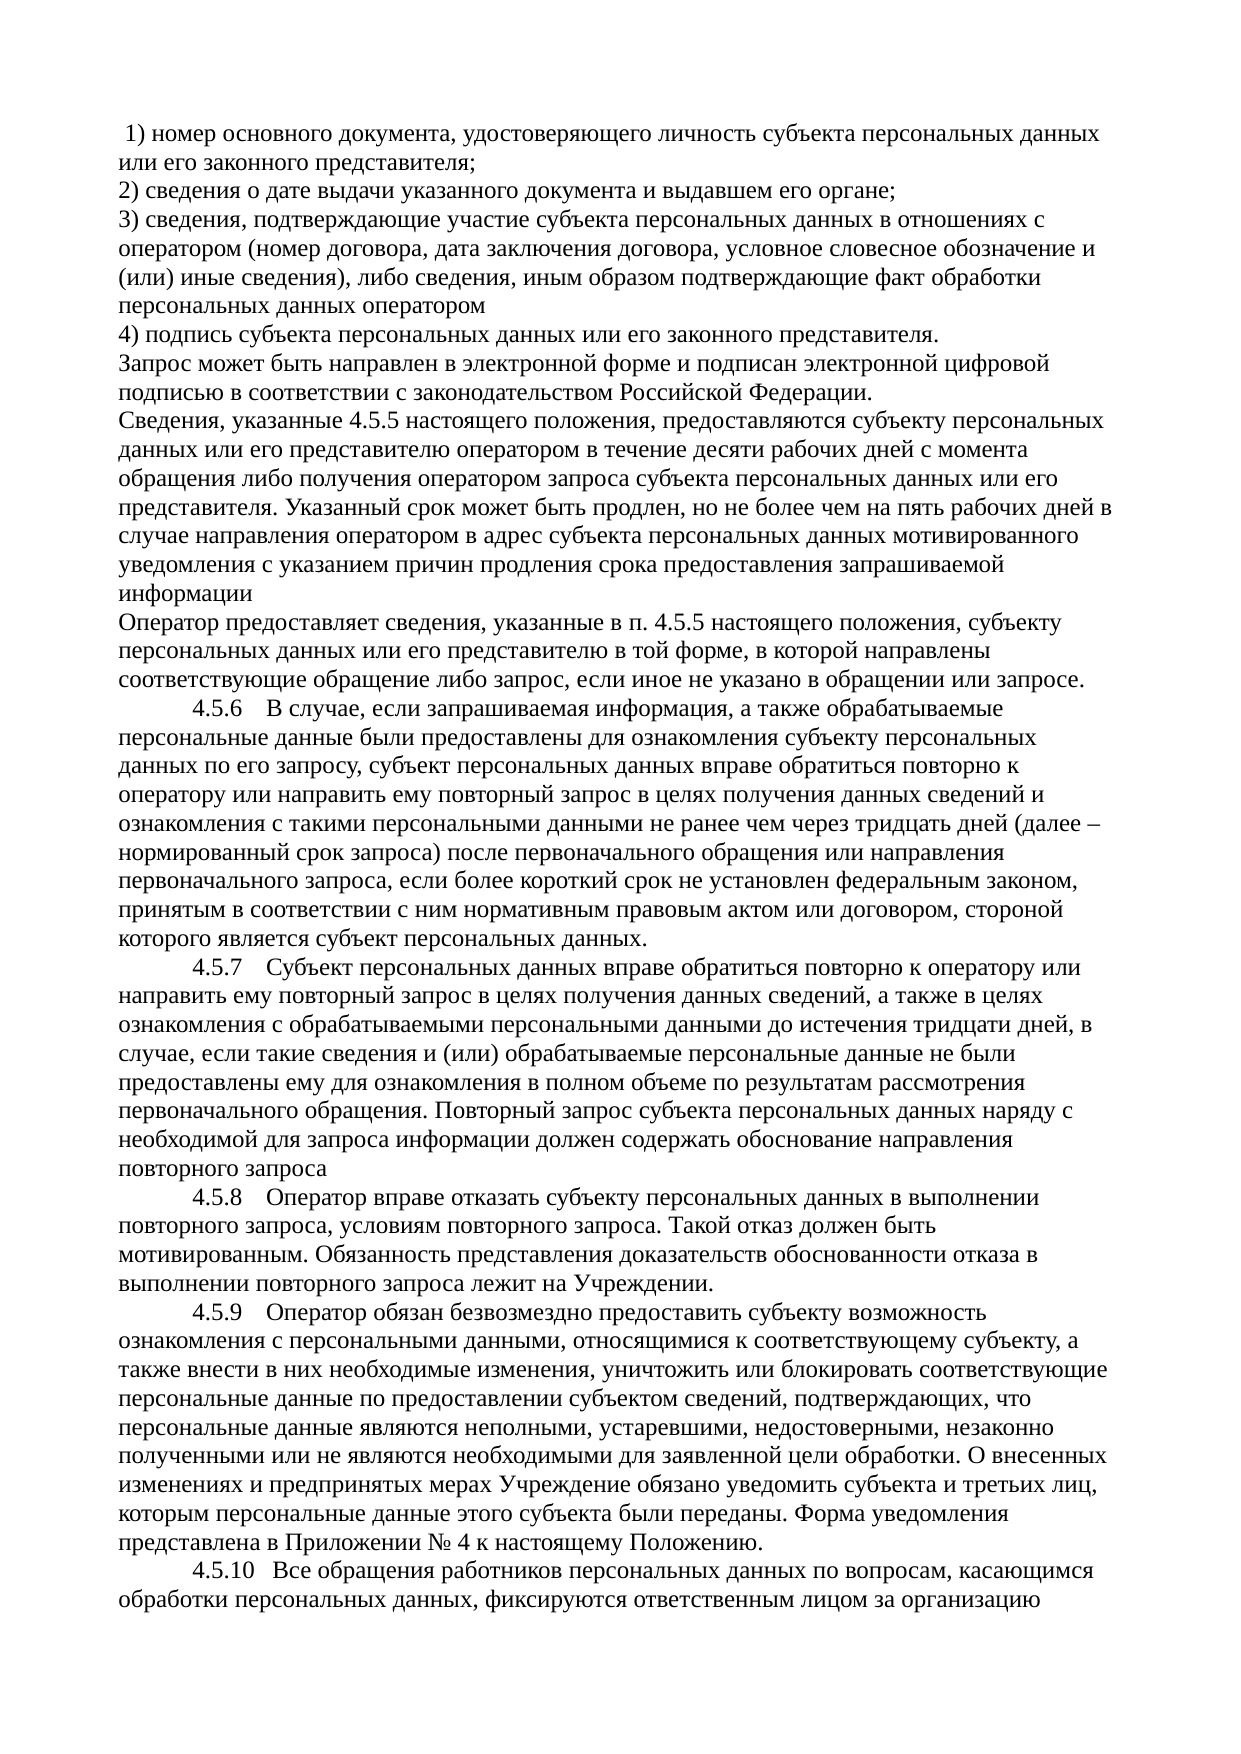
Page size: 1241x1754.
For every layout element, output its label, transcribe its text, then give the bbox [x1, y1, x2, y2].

text Оператор предоставляет сведения, указанные в п. 4.5.5 настоящего положения, субъекту персональных данных или его представителю в той форме, в которой направлены соответствующие обращение либо запрос, если иное не указано в обращении или запросе. [118, 607, 1122, 693]
list Оператор обязан безвозмездно предоставить субъекту возможность ознакомления с персональными данными, относящимися к соответствующему субъекту, а также внести в них необходимые изменения, уничтожить или блокировать соответствующие персональные данные по предоставлении субъектом сведений, подтверждающих, что персональные данные являются неполными, устаревшими, недостоверными, незаконно полученными или не являются необходимыми для заявленной цели обработки. О внесенных изменениях и предпринятых мерах Учреждение обязано уведомить субъекта и третьих лиц, которым персональные данные этого субъекта были переданы. Форма уведомления представлена в Приложении № 4 к настоящему Положению. [118, 1297, 1122, 1556]
list Субъект персональных данных вправе обратиться повторно к оператору или направить ему повторный запрос в целях получения данных сведений, а также в целях ознакомления с обрабатываемыми персональными данными до истечения тридцати дней, в случае, если такие сведения и (или) обрабатываемые персональные данные не были предоставлены ему для ознакомления в полном объеме по результатам рассмотрения первоначального обращения. Повторный запрос субъекта персональных данных наряду с необходимой для запроса информации должен содержать обоснование направления повторного запроса [118, 952, 1122, 1182]
text Сведения, указанные 4.5.5 настоящего положения, предоставляются субъекту персональных данных или его представителю оператором в течение десяти рабочих дней с момента обращения либо получения оператором запроса субъекта персональных данных или его представителя. Указанный срок может быть продлен, но не более чем на пять рабочих дней в случае направления оператором в адрес субъекта персональных данных мотивированного уведомления с указанием причин продления срока предоставления запрашиваемой информации [118, 406, 1122, 607]
text 4) подпись субъекта персональных данных или его законного представителя. [118, 319, 1122, 348]
text 1) номер основного документа, удостоверяющего личность субъекта персональных данных или его законного представителя; [118, 118, 1122, 176]
text 2) сведения о дате выдачи указанного документа и выдавшем его органе; [118, 176, 1122, 204]
list В случае, если запрашиваемая информация, а также обрабатываемые персональные данные были предоставлены для ознакомления субъекту персональных данных по его запросу, субъект персональных данных вправе обратиться повторно к оператору или направить ему повторный запрос в целях получения данных сведений и ознакомления с такими персональными данными не ранее чем через тридцать дней (далее – нормированный срок запроса) после первоначального обращения или направления первоначального запроса, если более короткий срок не установлен федеральным законом, принятым в соответствии с ним нормативным правовым актом или договором, стороной которого является субъект персональных данных. [118, 693, 1122, 952]
list Оператор вправе отказать субъекту персональных данных в выполнении повторного запроса, условиям повторного запроса. Такой отказ должен быть мотивированным. Обязанность представления доказательств обоснованности отказа в выполнении повторного запроса лежит на Учреждении. [118, 1182, 1122, 1297]
list Все обращения работников персональных данных по вопросам, касающимся обработки персональных данных, фиксируются ответственным лицом за организацию [118, 1556, 1122, 1613]
text 3) сведения, подтверждающие участие субъекта персональных данных в отношениях с оператором (номер договора, дата заключения договора, условное словесное обозначение и (или) иные сведения), либо сведения, иным образом подтверждающие факт обработки персональных данных оператором [118, 204, 1122, 319]
text Запрос может быть направлен в электронной форме и подписан электронной цифровой подписью в соответствии с законодательством Российской Федерации. [118, 348, 1122, 406]
